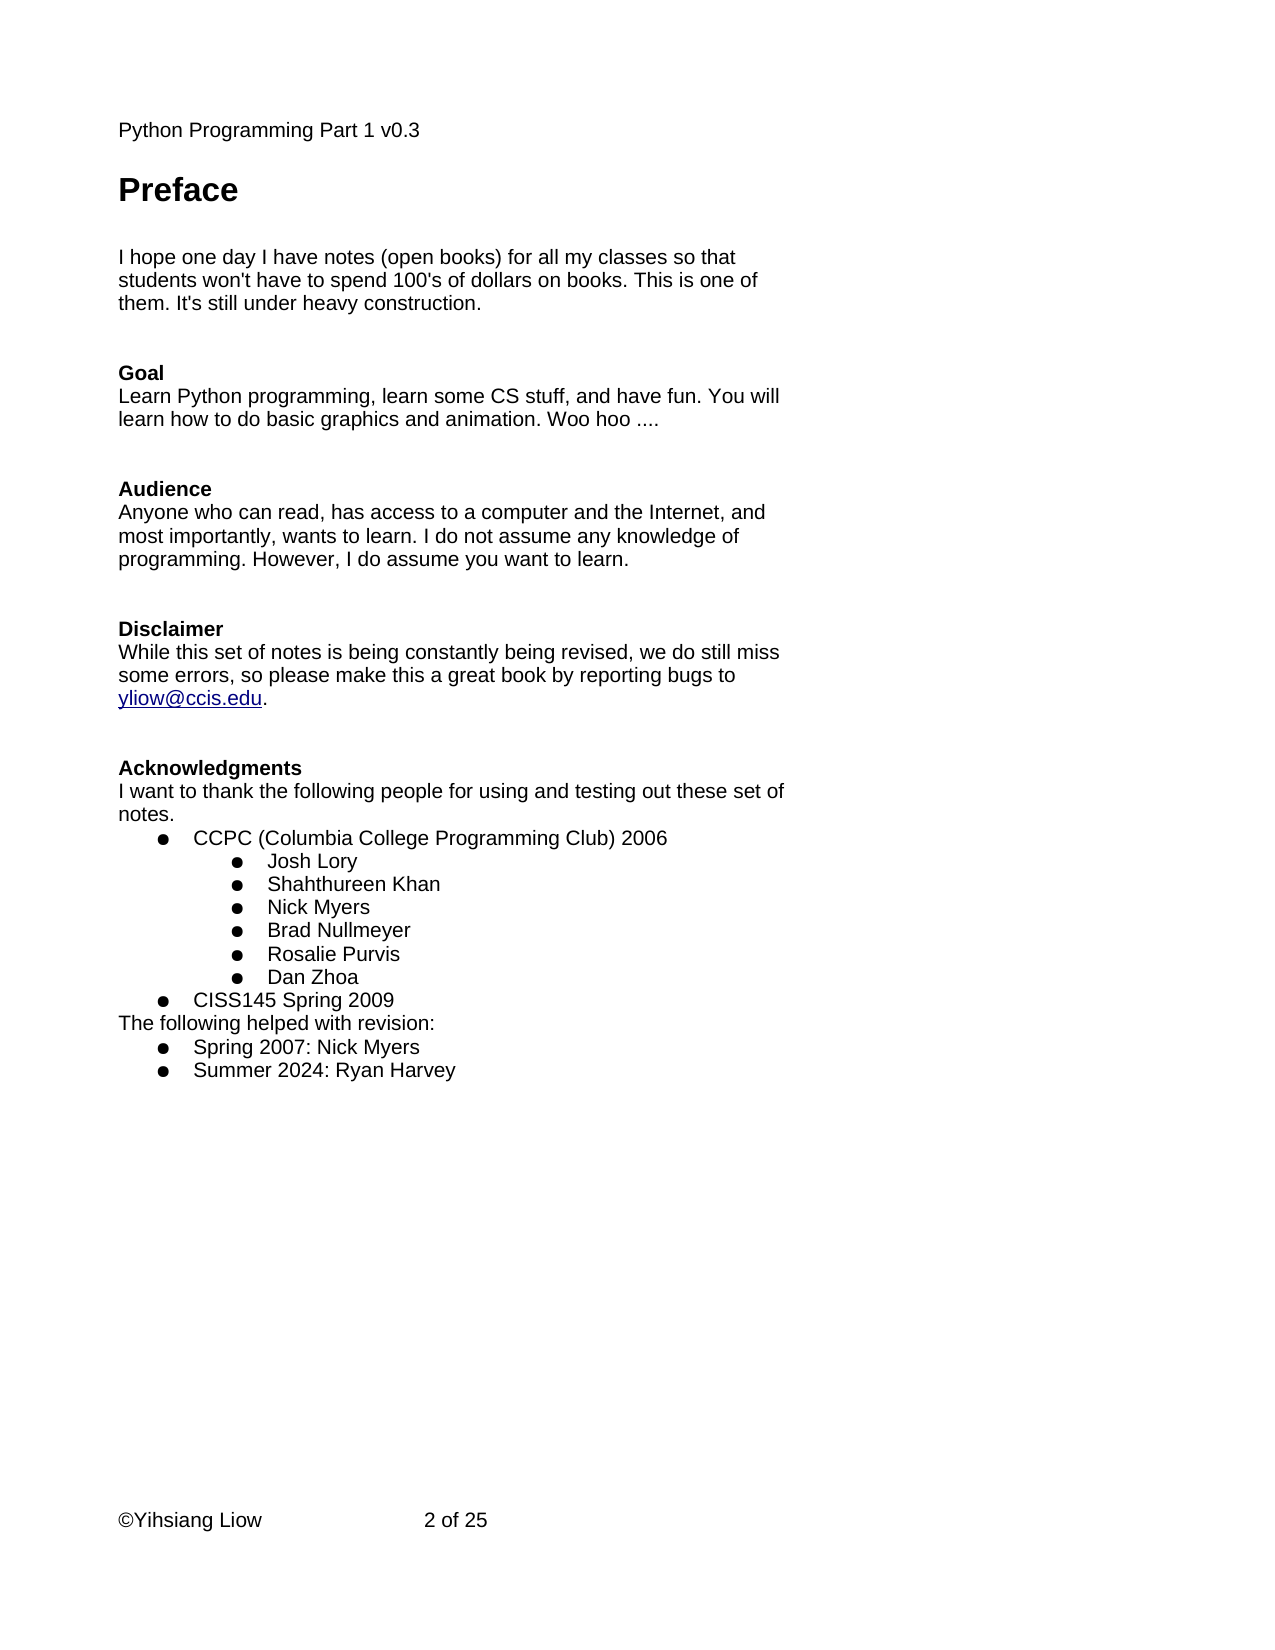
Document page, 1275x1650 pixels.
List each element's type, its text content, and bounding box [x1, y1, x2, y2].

list Dan Zhoa [229, 966, 793, 989]
text The following helped with revision: [118, 1012, 793, 1035]
text I want to thank the following people for using and testing out these set of notes. [118, 780, 793, 826]
list Rosalie Purvis [229, 942, 793, 966]
text Learn Python programming, learn some CS stuff, and have fun. You will learn how to do basic graphics and animation. Woo hoo .... [118, 385, 793, 431]
text Audience [118, 478, 793, 501]
list Shahthureen Khan [229, 873, 793, 896]
list Spring 2007: Nick Myers [156, 1035, 793, 1058]
text Goal [118, 362, 793, 385]
text Acknowledgments [118, 756, 793, 780]
list Brad Nullmeyer [229, 919, 793, 942]
text Preface [118, 171, 793, 208]
text Disclaimer [118, 617, 793, 640]
list CISS145 Spring 2009 [156, 989, 793, 1012]
list Summer 2024: Ryan Harvey [156, 1058, 793, 1082]
list CCPC (Columbia College Programming Club) 2006 [156, 826, 793, 849]
text Anyone who can read, has access to a computer and the Internet, and most importantly, wants to learn. I do not assume any knowledge of programming. However, I do assume you want to learn. [118, 501, 793, 571]
list Nick Myers [229, 896, 793, 919]
text While this set of notes is being constantly being revised, we do still miss some errors, so please make this a great book by reporting bugs to yliow@ccis.edu. [118, 640, 793, 710]
list Josh Lory [229, 849, 793, 873]
text I hope one day I have notes (open books) for all my classes so that students won't have to spend 100's of dollars on books. This is one of them. It's still under heavy construction. [118, 245, 793, 315]
